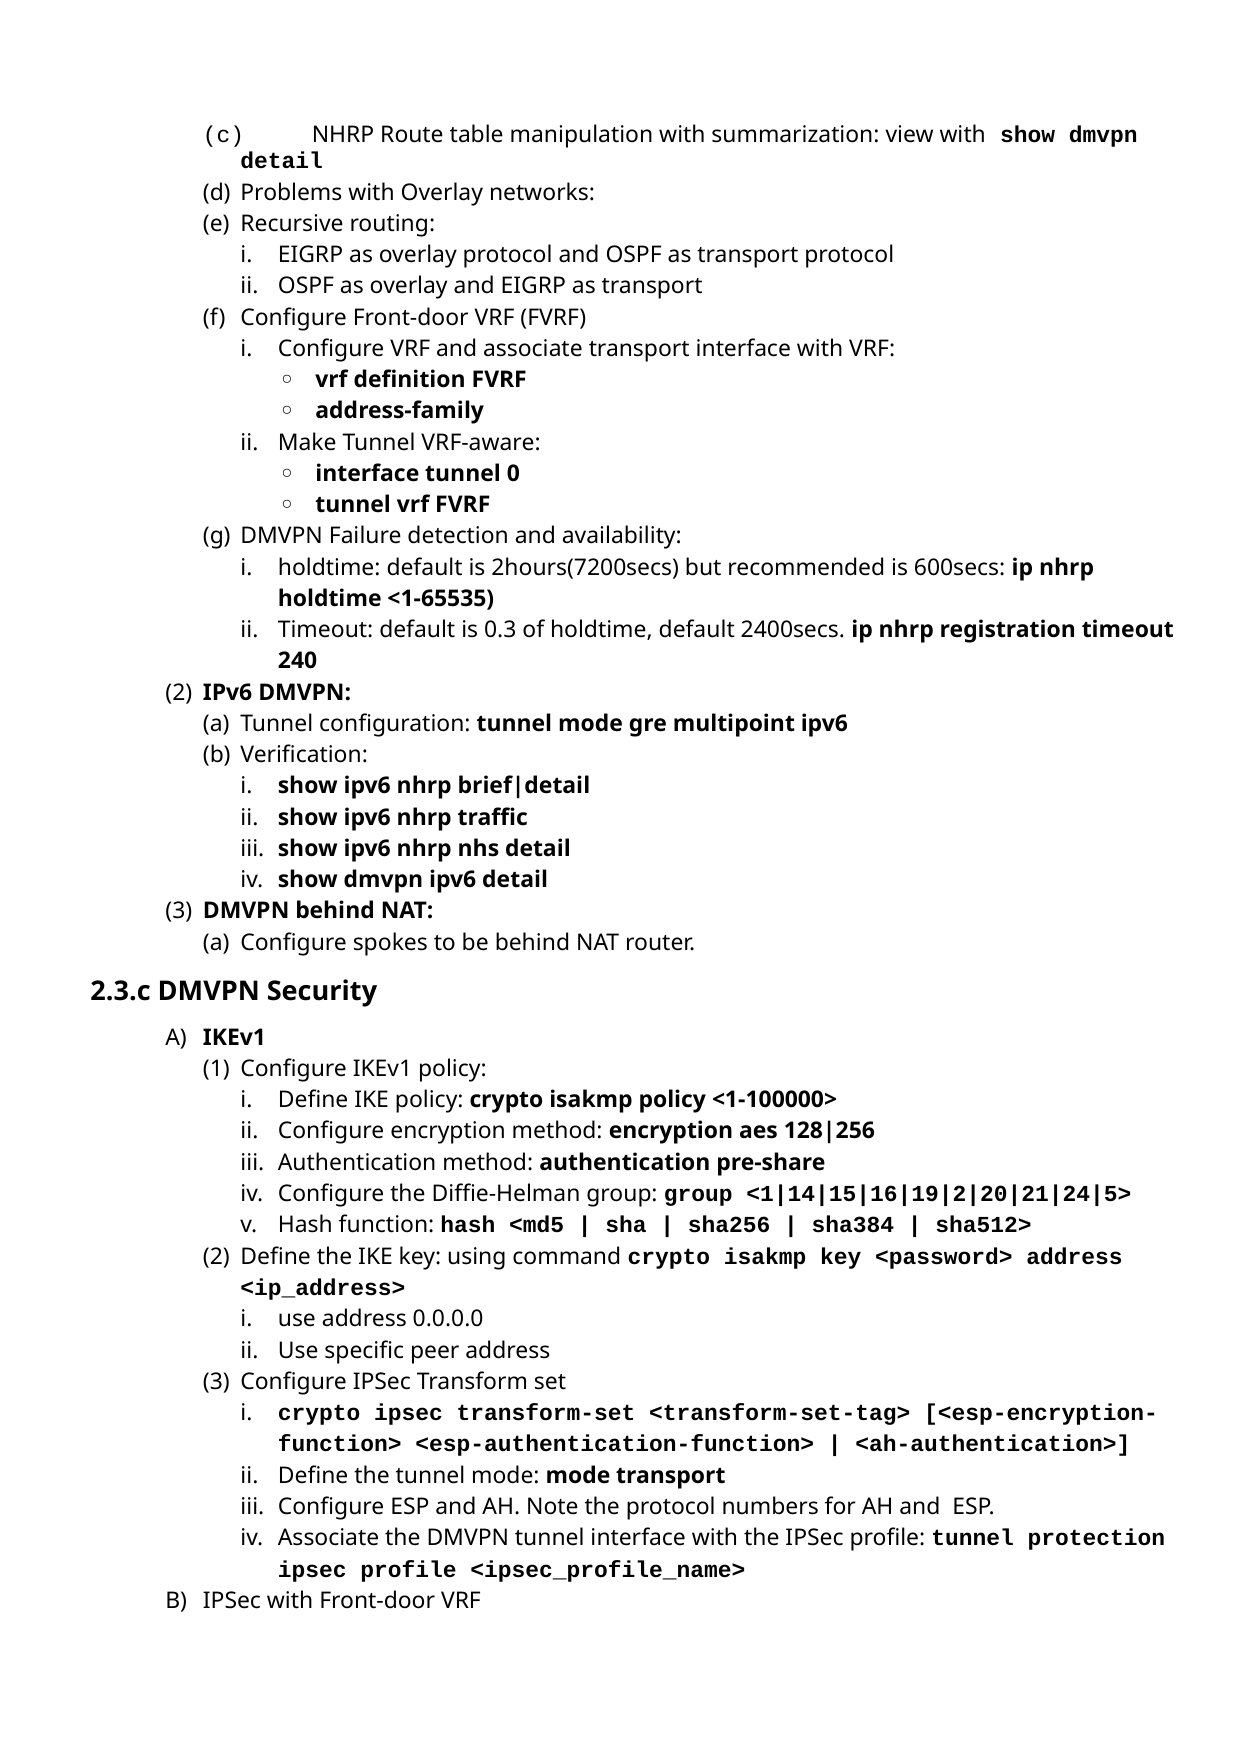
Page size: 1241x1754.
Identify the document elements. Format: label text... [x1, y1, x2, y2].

list Configure the Diffie-Helman group: group <1|14|15|16|19|2|20|21|24|5> [240, 1177, 1182, 1208]
list NHRP Route table manipulation with summarization: view with show dmvpn detail [203, 118, 1182, 175]
list Configure Front-door VRF (FVRF) [203, 300, 1182, 332]
list holdtime: default is 2hours(7200secs) but recommended is 600secs: ip nhrp holdtime <1-65535) [240, 550, 1182, 613]
list Verification: [203, 738, 1182, 769]
list Use specific peer address [240, 1333, 1182, 1365]
list interface tunnel 0 [278, 457, 1182, 488]
list tunnel vrf FVRF [278, 488, 1182, 519]
list IKEv1 [165, 1021, 1182, 1052]
list Configure VRF and associate transport interface with VRF: [240, 332, 1182, 363]
list Define IKE policy: crypto isakmp policy <1-100000> [240, 1083, 1182, 1114]
list show ipv6 nhrp brief|detail [240, 769, 1182, 800]
list Define the tunnel mode: mode transport [240, 1459, 1182, 1490]
list Problems with Overlay networks: [203, 175, 1182, 207]
list DMVPN Failure detection and availability: [203, 519, 1182, 550]
list Authentication method: authentication pre-share [240, 1146, 1182, 1177]
list IPv6 DMVPN: [165, 675, 1182, 707]
list Tunnel configuration: tunnel mode gre multipoint ipv6 [203, 707, 1182, 738]
list Configure encryption method: encryption aes 128|256 [240, 1114, 1182, 1146]
list use address 0.0.0.0 [240, 1302, 1182, 1333]
list EIGRP as overlay protocol and OSPF as transport protocol [240, 238, 1182, 269]
list crypto ipsec transform-set <transform-set-tag> [<esp-encryption-function> <esp-authentication-function> | <ah-authentication>] [240, 1396, 1182, 1459]
list Associate the DMVPN tunnel interface with the IPSec profile: tunnel protection ipsec profile <ipsec_profile_name> [240, 1521, 1182, 1584]
list address-family [278, 394, 1182, 425]
list Configure ESP and AH. Note the protocol numbers for AH and ESP. [240, 1490, 1182, 1521]
list Define the IKE key: using command crypto isakmp key <password> address <ip_address> [203, 1239, 1182, 1302]
list OSPF as overlay and EIGRP as transport [240, 269, 1182, 300]
list Hash function: hash <md5 | sha | sha256 | sha384 | sha512> [240, 1208, 1182, 1239]
subtitle 2.3.c DMVPN Security [90, 971, 1182, 1008]
list Configure IPSec Transform set [203, 1365, 1182, 1396]
list Recursive routing: [203, 207, 1182, 238]
list show ipv6 nhrp nhs detail [240, 832, 1182, 863]
list show dmvpn ipv6 detail [240, 863, 1182, 894]
list Timeout: default is 0.3 of holdtime, default 2400secs. ip nhrp registration timeout 240 [240, 613, 1182, 675]
list show ipv6 nhrp traffic [240, 800, 1182, 832]
list IPSec with Front-door VRF [165, 1584, 1182, 1615]
list Configure IKEv1 policy: [203, 1052, 1182, 1083]
list Configure spokes to be behind NAT router. [203, 925, 1182, 957]
list DMVPN behind NAT: [165, 894, 1182, 925]
list Make Tunnel VRF-aware: [240, 425, 1182, 457]
list vrf definition FVRF [278, 363, 1182, 394]
